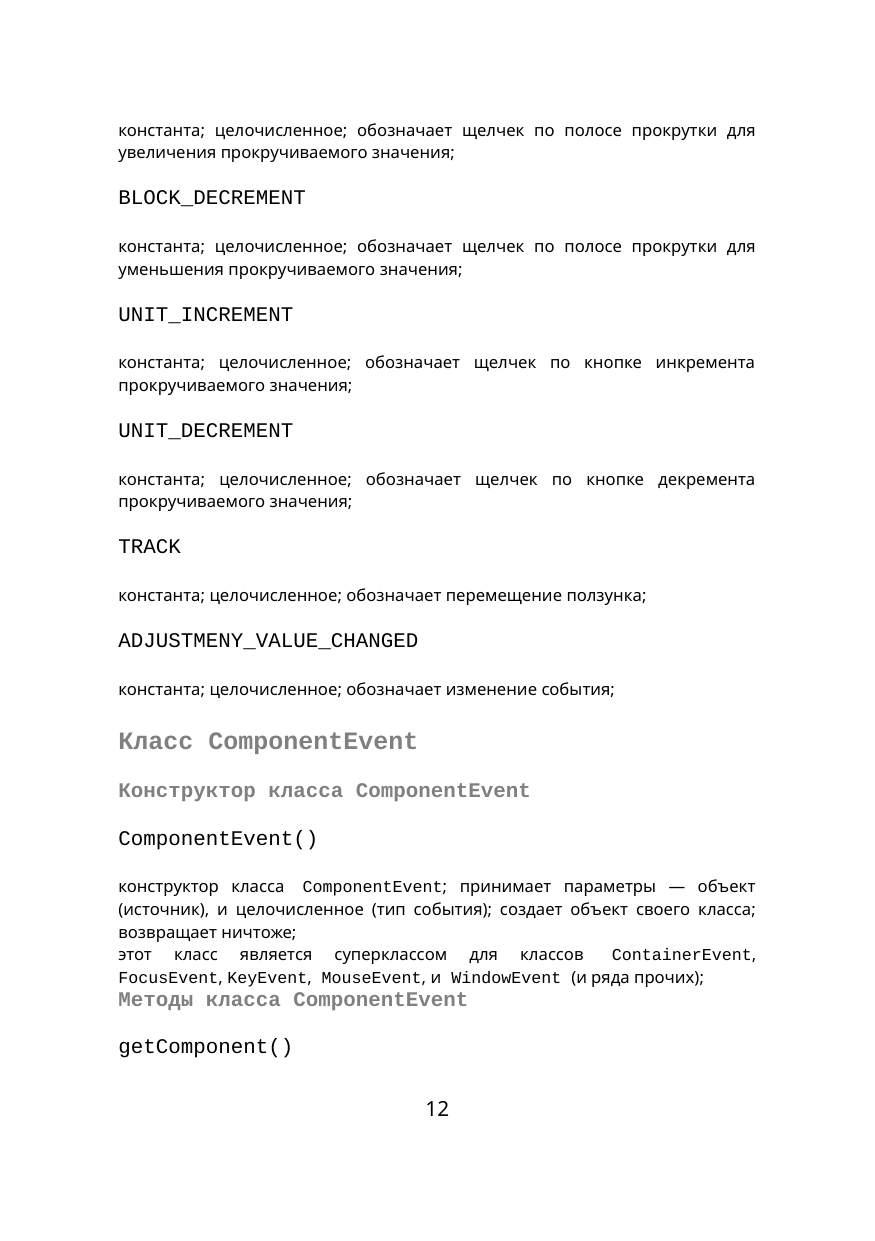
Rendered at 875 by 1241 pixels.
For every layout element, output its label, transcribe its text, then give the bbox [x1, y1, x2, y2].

text Конструктор класса ComponentEvent [118, 780, 756, 804]
text константа; целочисленное; обозначает изменение события; [118, 677, 756, 700]
text этот класс является суперклассом для классов ContainerEvent, FocusEvent, KeyEvent, MouseEvent, и WindowEvent (и ряда прочих); [118, 943, 756, 989]
text константа; целочисленное; обозначает перемещение ползунка; [118, 583, 756, 606]
text конструктор класса ComponentEvent; принимает параметры — объект (источник), и целочисленное (тип события); создает объект своего класса; возвращает ничтоже; [118, 875, 756, 943]
text BLOCK_DECREMENT [118, 187, 756, 211]
text константа; целочисленное; обозначает щелчек по полосе прокрутки для увеличения прокручиваемого значения; [118, 118, 756, 163]
text константа; целочисленное; обозначает щелчек по полосе прокрутки для уменьшения прокручиваемого значения; [118, 234, 756, 280]
text Методы класса ComponentEvent [118, 989, 756, 1012]
text константа; целочисленное; обозначает щелчек по кнопке декремента прокручиваемого значения; [118, 467, 756, 513]
text ADJUSTMENY_VALUE_CHANGED [118, 630, 756, 653]
text Класс ComponentEvent [118, 728, 756, 757]
text UNIT_DECREMENT [118, 420, 756, 443]
text UNIT_INCREMENT [118, 303, 756, 327]
text TRACK [118, 536, 756, 560]
text getComponent() [118, 1036, 756, 1059]
text константа; целочисленное; обозначает щелчек по кнопке инкремента прокручиваемого значения; [118, 351, 756, 396]
text ComponentEvent() [118, 827, 756, 851]
